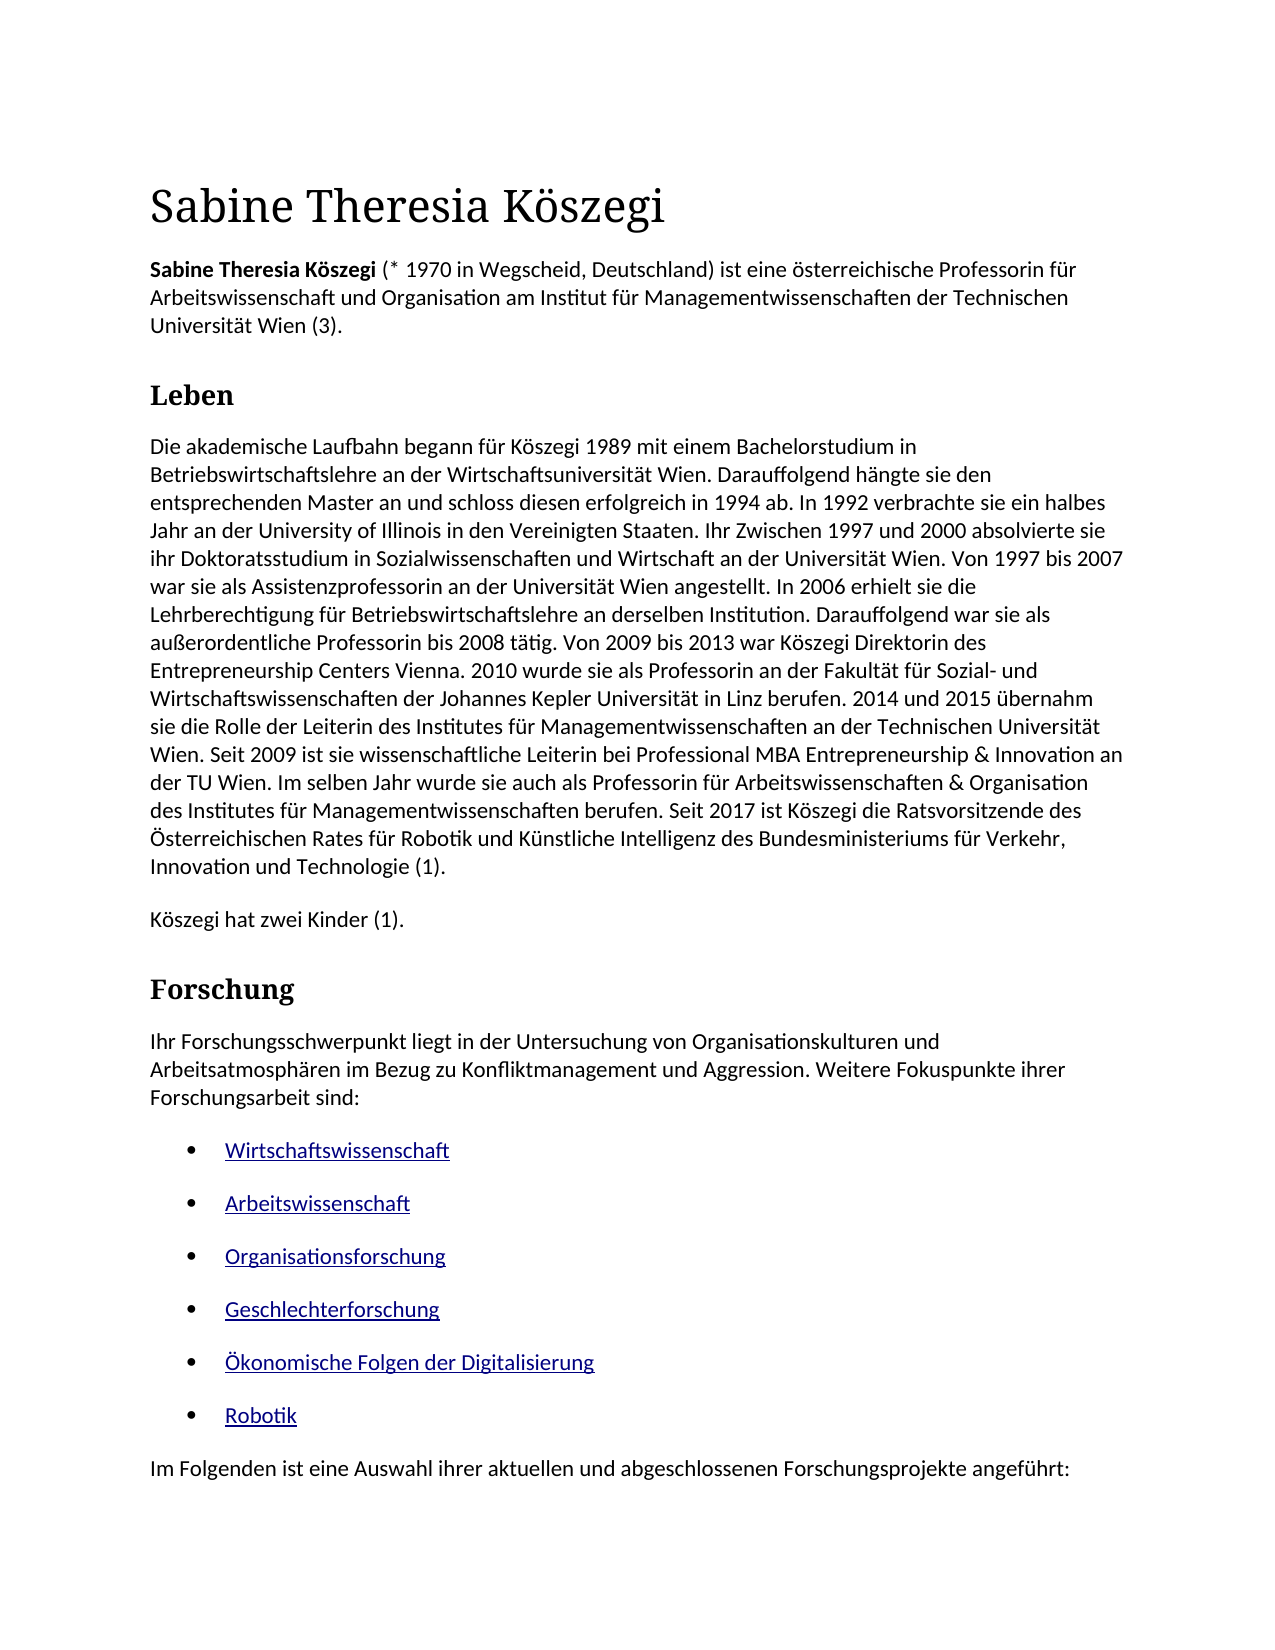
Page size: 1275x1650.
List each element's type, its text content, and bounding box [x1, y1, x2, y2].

list Arbeitswissenschaft [187, 1189, 1125, 1217]
text Ihr Forschungsschwerpunkt liegt in der Untersuchung von Organisationskulturen und Arbeitsatmosphären im Bezug zu Konfliktmanagement und Aggression. Weitere Fokuspunkte ihrer Forschungsarbeit sind: [150, 1027, 1125, 1111]
text Leben [150, 376, 1125, 413]
text Im Folgenden ist eine Auswahl ihrer aktuellen und abgeschlossenen Forschungsprojektе angeführt: [150, 1454, 1125, 1482]
list Robotik [187, 1401, 1125, 1429]
list Organisationsforschung [187, 1242, 1125, 1270]
text Sabine Theresia Köszegi [150, 175, 1125, 236]
text Die akademische Laufbahn begann für Köszegi 1989 mit einem Bachelorstudium in Betriebswirtschaftslehre an der Wirtschaftsuniversität Wien. Darauffolgend hängte sie den entsprechenden Master an und schloss diesen erfolgreich in 1994 ab. In 1992 verbrachte sie ein halbes Jahr an der University of Illinois in den Vereinigten Staaten. Ihr Zwischen 1997 und 2000 absolvierte sie ihr Doktoratsstudium in Sozialwissenschaften und Wirtschaft an der Universität Wien. Von 1997 bis 2007 war sie als Assistenzprofessorin an der Universität Wien angestellt. In 2006 erhielt sie die Lehrberechtigung für Betriebswirtschaftslehre an derselben Institution. Darauffolgend war sie als außerordentliche Professorin bis 2008 tätig. Von 2009 bis 2013 war Köszegi Direktorin des Entrepreneurship Centers Vienna. 2010 wurde sie als Professorin an der Fakultät für Sozial- und Wirtschaftswissenschaften der Johannes Kepler Universität in Linz berufen. 2014 und 2015 übernahm sie die Rolle der Leiterin des Institutes für Managementwissenschaften an der Technischen Universität Wien. Seit 2009 ist sie wissenschaftliche Leiterin bei Professional MBA Entrepreneurship & Innovation an der TU Wien. Im selben Jahr wurde sie auch als Professorin für Arbeitswissenschaften & Organisation des Institutes für Managementwissenschaften berufen. Seit 2017 ist Köszegi die Ratsvorsitzende des Österreichischen Rates für Robotik und Künstliche Intelligenz des Bundesministeriums für Verkehr, Innovation und Technologie (1). [150, 432, 1125, 880]
list Wirtschaftswissenschaft [187, 1136, 1125, 1164]
text Köszegi hat zwei Kinder (1). [150, 905, 1125, 933]
text Sabine Theresia Köszegi (* 1970 in Wegscheid, Deutschland) ist eine österreichische Professorin für Arbeitswissenschaft und Organisation am Institut für Managementwissenschaften der Technischen Universität Wien (3). [150, 255, 1125, 339]
list Geschlechterforschung [187, 1295, 1125, 1323]
list Ökonomische Folgen der Digitalisierung [187, 1348, 1125, 1376]
text Forschung [150, 971, 1125, 1008]
